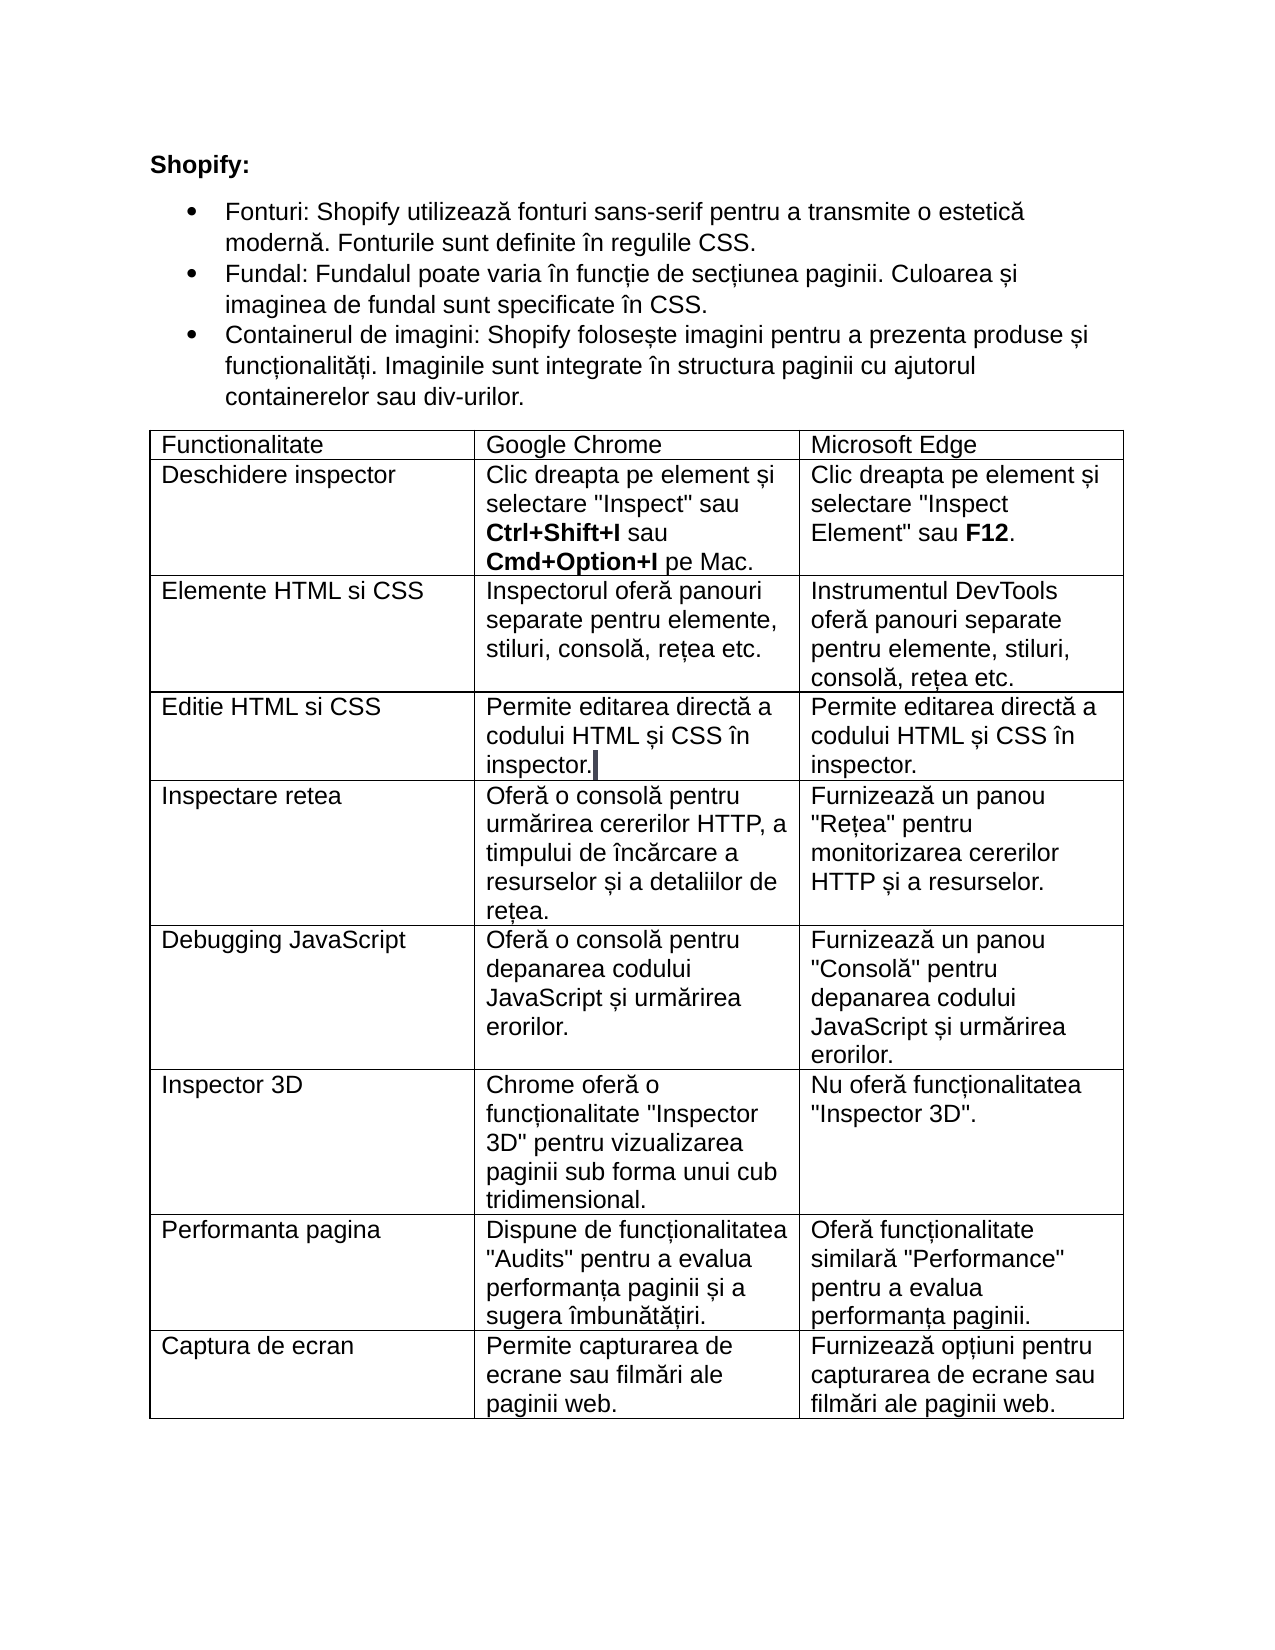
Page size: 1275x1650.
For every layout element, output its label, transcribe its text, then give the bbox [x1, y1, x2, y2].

table_cell Oferă o consolă pentru depanarea codului JavaScript și urmărirea erorilor. [475, 926, 799, 1069]
table_header Functionalitate [151, 431, 474, 459]
table_cell Furnizează un panou "Consolă" pentru depanarea codului JavaScript și urmărirea erorilor. [800, 926, 1123, 1069]
table_cell Clic dreapta pe element și selectare "Inspect" sau Ctrl+Shift+I sau Cmd+Option+I pe Mac. [475, 460, 799, 575]
table_cell Inspectare retea [151, 781, 474, 924]
list Containerul de imagini: Shopify folosește imagini pentru a prezenta produse și funcționalități. Imaginile sunt integrate în structura paginii cu ajutorul containerelor sau div-urilor. [187, 321, 1125, 411]
table_cell Permite editarea directă a codului HTML și CSS în inspector. [800, 693, 1123, 780]
table_cell Furnizează un panou "Rețea" pentru monitorizarea cererilor HTTP și a resurselor. [800, 781, 1123, 924]
table_header Google Chrome [475, 431, 799, 459]
table_cell Clic dreapta pe element și selectare "Inspect Element" sau F12. [800, 460, 1123, 575]
table_cell Performanta pagina [151, 1215, 474, 1330]
table_cell Captura de ecran [151, 1331, 474, 1417]
table_cell Deschidere inspector [151, 460, 474, 575]
table_cell Editie HTML si CSS [151, 693, 474, 780]
table_cell Inspectorul oferă panouri separate pentru elemente, stiluri, consolă, rețea etc. [475, 576, 799, 691]
table_cell Oferă o consolă pentru urmărirea cererilor HTTP, a timpului de încărcare a resurselor și a detaliilor de rețea. [475, 781, 799, 924]
list Fonturi: Shopify utilizează fonturi sans-serif pentru a transmite o estetică modernă. Fonturile sunt definite în regulile CSS. [187, 197, 1125, 257]
text Shopify: [150, 150, 1125, 179]
table_cell Elemente HTML si CSS [151, 576, 474, 691]
table_header Microsoft Edge [800, 431, 1123, 459]
table_cell Permite capturarea de ecrane sau filmări ale paginii web. [475, 1331, 799, 1417]
table_cell Nu oferă funcționalitatea "Inspector 3D". [800, 1070, 1123, 1214]
table_cell Furnizează opțiuni pentru capturarea de ecrane sau filmări ale paginii web. [800, 1331, 1123, 1417]
table_cell Debugging JavaScript [151, 926, 474, 1069]
list Fundal: Fundalul poate varia în funcție de secțiunea paginii. Culoarea și imaginea de fundal sunt specificate în CSS. [187, 259, 1125, 318]
table_cell Oferă funcționalitate similară "Performance" pentru a evalua performanța paginii. [800, 1215, 1123, 1330]
table_cell Instrumentul DevTools oferă panouri separate pentru elemente, stiluri, consolă, rețea etc. [800, 576, 1123, 691]
table_cell Permite editarea directă a codului HTML și CSS în inspector. [475, 693, 799, 780]
table_cell Dispune de funcționalitatea "Audits" pentru a evalua performanța paginii și a sugera îmbunătățiri. [475, 1215, 799, 1330]
table_cell Chrome oferă o funcționalitate "Inspector 3D" pentru vizualizarea paginii sub forma unui cub tridimensional. [475, 1070, 799, 1214]
table_cell Inspector 3D [151, 1070, 474, 1214]
